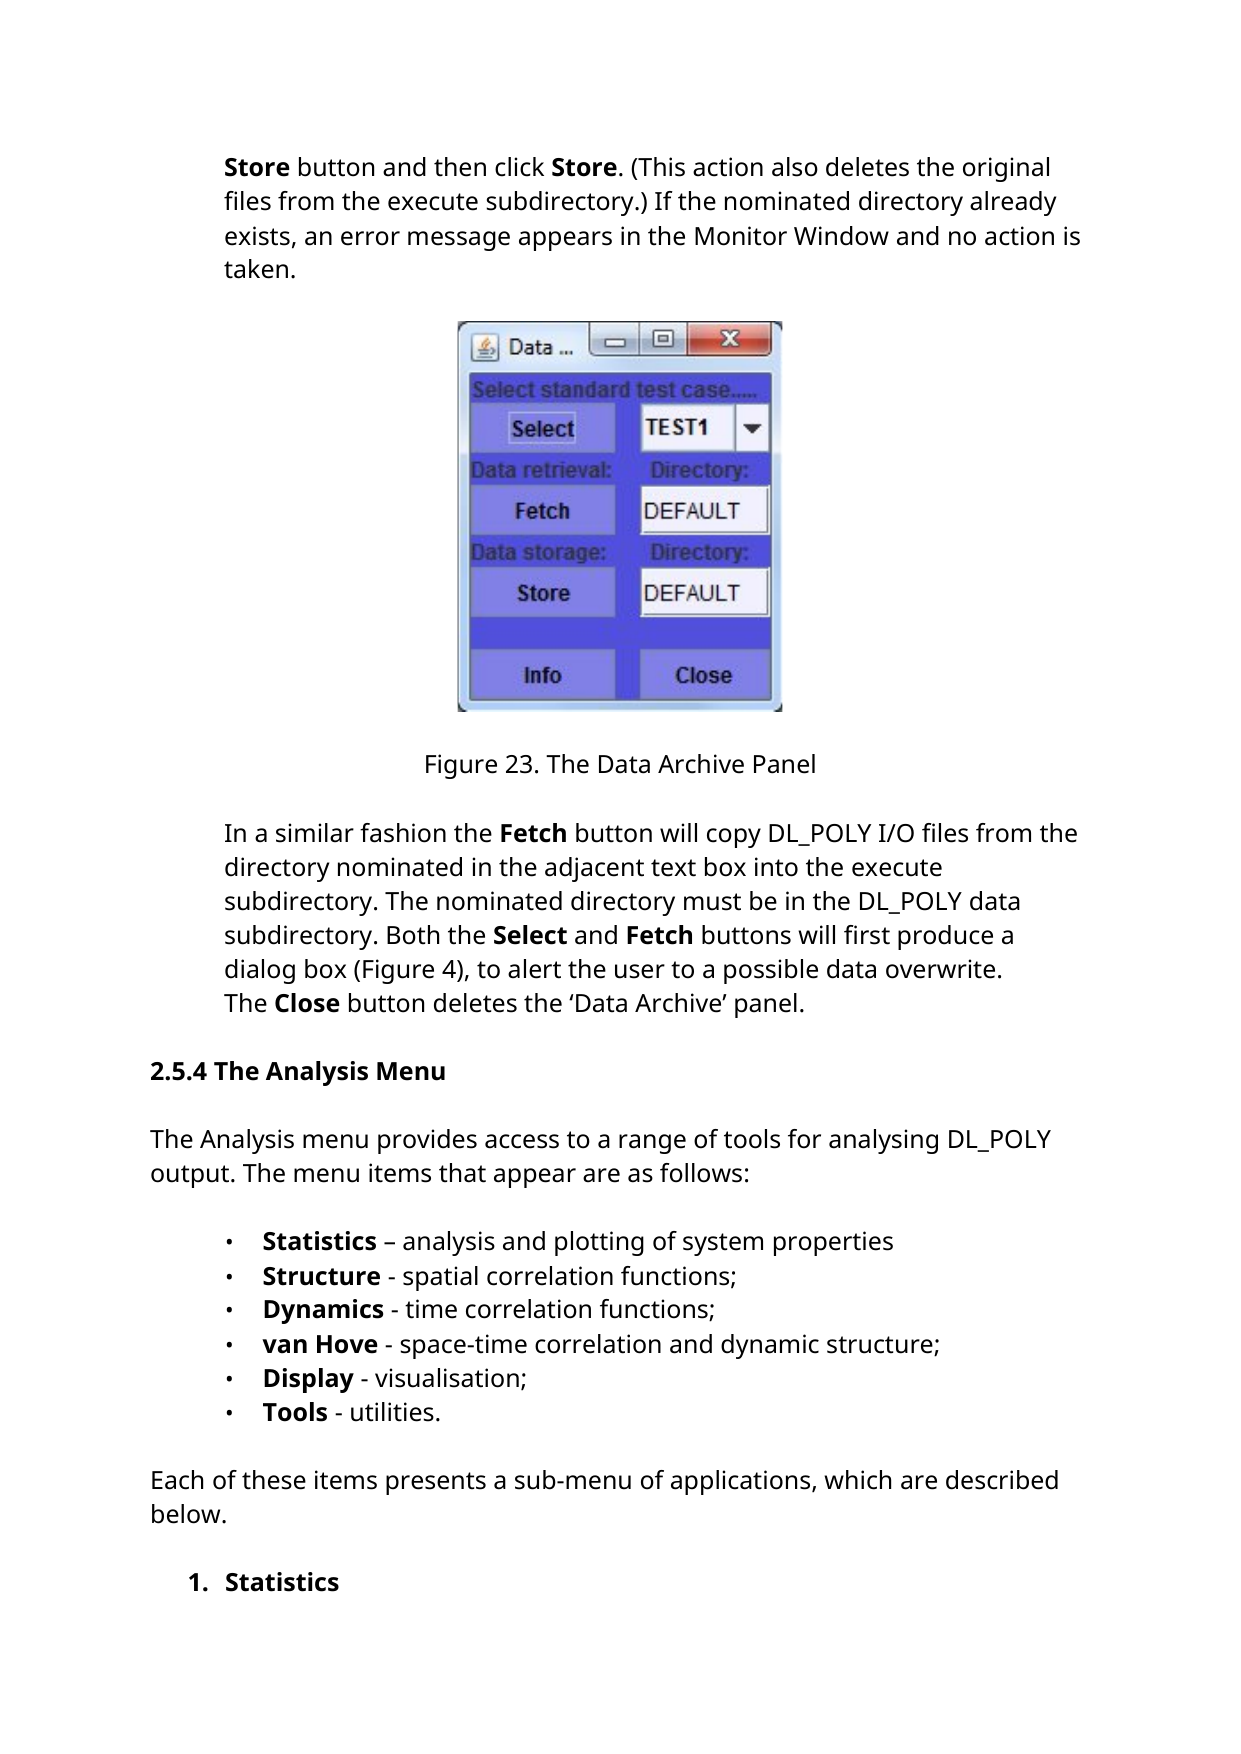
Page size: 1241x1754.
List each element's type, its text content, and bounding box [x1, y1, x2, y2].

list Structure - spatial correlation functions; [225, 1258, 1090, 1292]
text 2.5.4 The Analysis Menu [150, 1054, 1090, 1088]
text below. [150, 1497, 1090, 1531]
list Statistics – analysis and plotting of system properties [225, 1224, 1090, 1258]
picture [457, 321, 783, 712]
text Store button and then click Store. (This action also deletes the original files from the execute subdirectory.) If the nominated directory already exists, an error message appears in the Monitor Window and no action is taken. [224, 150, 1090, 286]
list van Hove - space-time correlation and dynamic structure; [225, 1326, 1090, 1360]
text The Analysis menu provides access to a range of tools for analysing DL_POLY output. The menu items that appear are as follows: [150, 1122, 1090, 1190]
text In a similar fashion the Fetch button will copy DL_POLY I/O files from the directory nominated in the adjacent text box into the execute subdirectory. The nominated directory must be in the DL_POLY data subdirectory. Both the Select and Fetch buttons will first produce a dialog box (Figure 4), to alert the user to a possible data overwrite. [224, 815, 1090, 986]
list Display - visualisation; [225, 1360, 1090, 1394]
text Figure 23. The Data Archive Panel [150, 747, 1090, 781]
text Each of these items presents a sub-menu of applications, which are described [150, 1462, 1090, 1497]
list Dynamics - time correlation functions; [225, 1292, 1090, 1326]
list Tools - utilities. [225, 1394, 1090, 1428]
text The Close button deletes the ‘Data Archive’ panel. [224, 986, 1090, 1020]
list Statistics [187, 1565, 1090, 1599]
